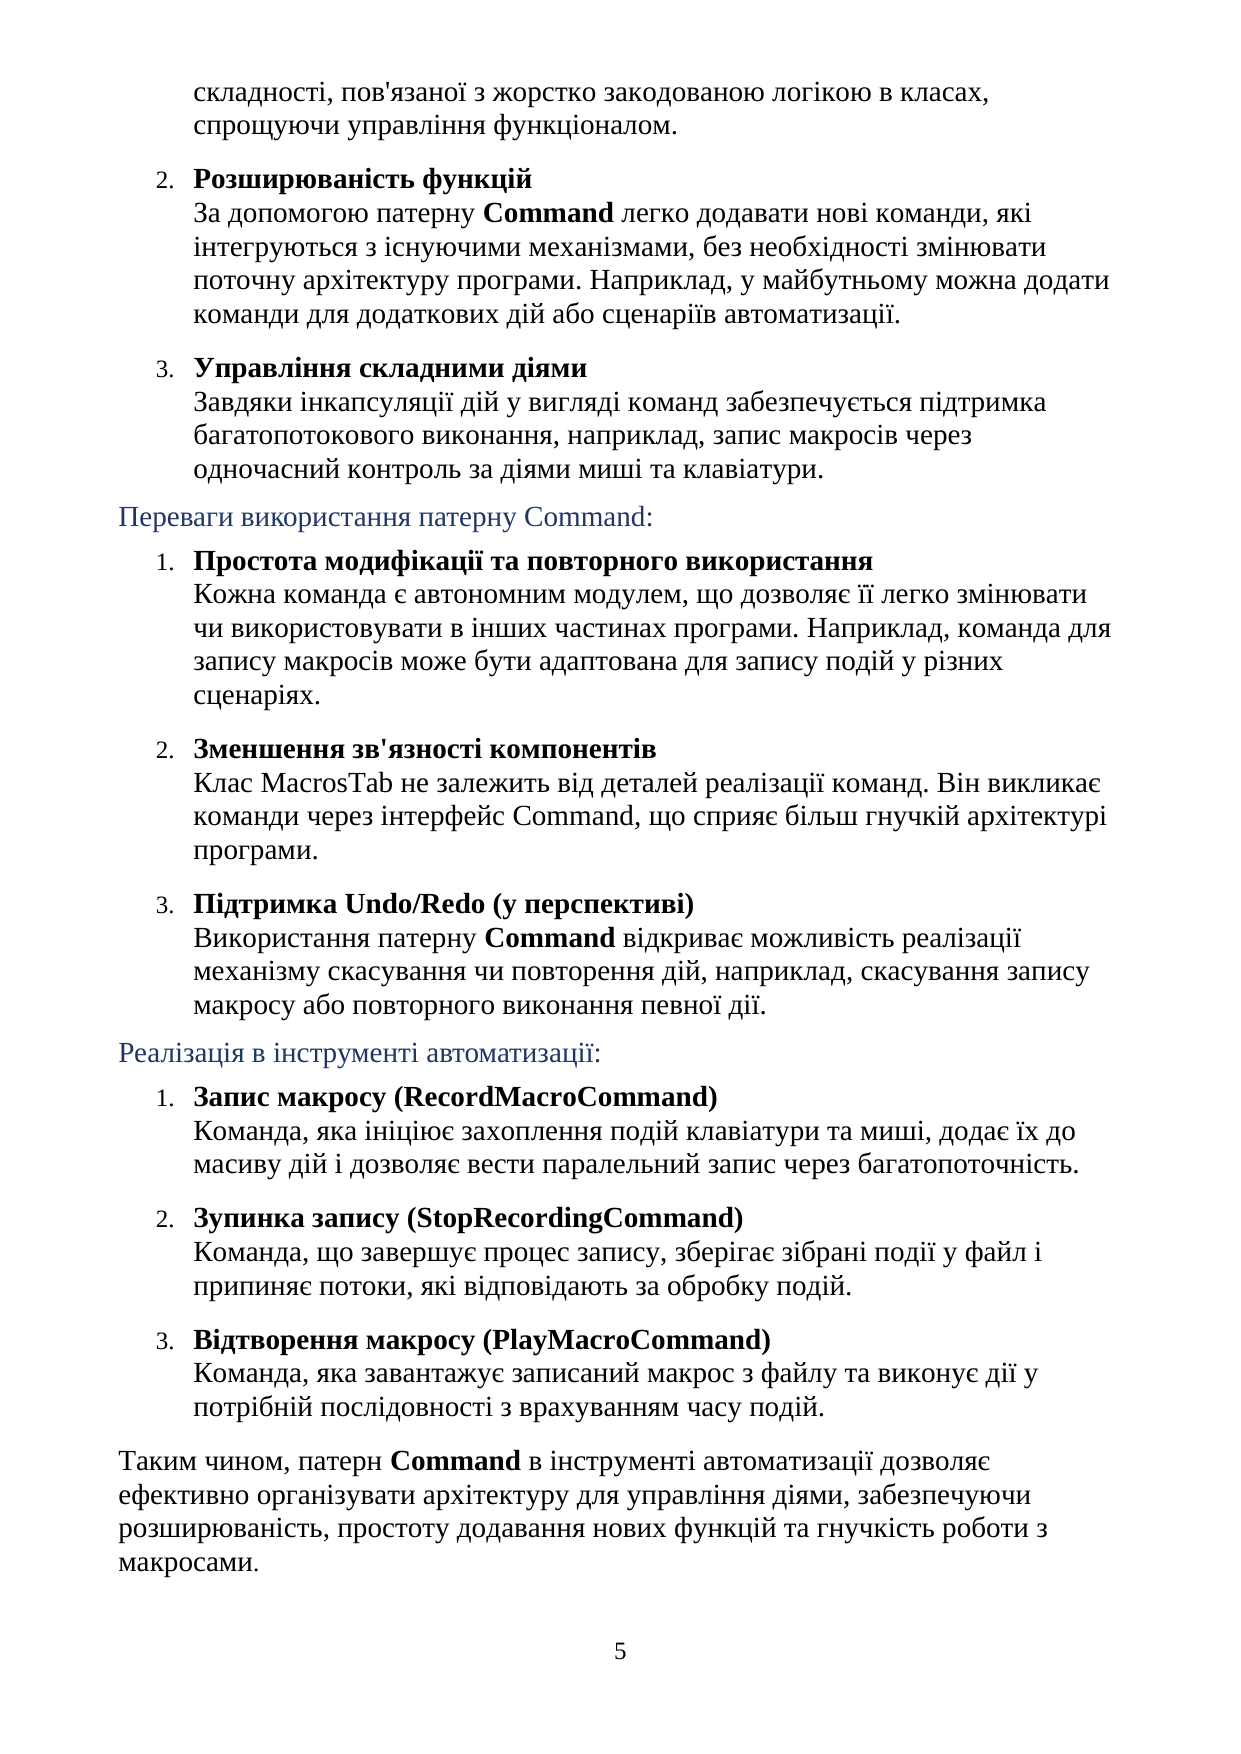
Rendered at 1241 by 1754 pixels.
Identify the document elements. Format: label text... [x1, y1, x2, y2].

list Зупинка запису (StopRecordingCommand) Команда, що завершує процес запису, зберігає зібрані події у файл і припиняє потоки, які відповідають за обробку подій. [156, 1201, 1122, 1301]
subtitle Реалізація в інструменті автоматизації: [118, 1035, 1122, 1069]
list Управління складними діями Завдяки інкапсуляції дій у вигляді команд забезпечується підтримка багатопотокового виконання, наприклад, запис макросів через одночасний контроль за діями миші та клавіатури. [156, 350, 1122, 484]
list Зменшення зв'язності компонентів Клас MacrosTab не залежить від деталей реалізації команд. Він викликає команди через інтерфейс Command, що сприяє більш гнучкій архітектурі програми. [156, 731, 1122, 866]
list складності, пов'язаної з жорстко закодованою логікою в класах, спрощуючи управління функціоналом. [156, 74, 1122, 141]
text Таким чином, патерн Command в інструменті автоматизації дозволяє ефективно організувати архітектуру для управління діями, забезпечуючи розширюваність, простоту додавання нових функцій та гнучкість роботи з макросами. [118, 1443, 1122, 1578]
subtitle Переваги використання патерну Command: [118, 499, 1122, 532]
list Розширюваність функцій За допомогою патерну Command легко додавати нові команди, які інтегруються з існуючими механізмами, без необхідності змінювати поточну архітектуру програми. Наприклад, у майбутньому можна додати команди для додаткових дій або сценаріїв автоматизації. [156, 162, 1122, 329]
list Простота модифікації та повторного використання Кожна команда є автономним модулем, що дозволяє її легко змінювати чи використовувати в інших частинах програми. Наприклад, команда для запису макросів може бути адаптована для запису подій у різних сценаріях. [156, 543, 1122, 711]
list Підтримка Undo/Redo (у перспективі) Використання патерну Command відкриває можливість реалізації механізму скасування чи повторення дій, наприклад, скасування запису макросу або повторного виконання певної дії. [156, 886, 1122, 1021]
list Відтворення макросу (PlayMacroCommand) Команда, яка завантажує записаний макрос з файлу та виконує дії у потрібній послідовності з врахуванням часу подій. [156, 1322, 1122, 1423]
list Запис макросу (RecordMacroCommand) Команда, яка ініціює захоплення подій клавіатури та миші, додає їх до масиву дій і дозволяє вести паралельний запис через багатопоточність. [156, 1079, 1122, 1180]
